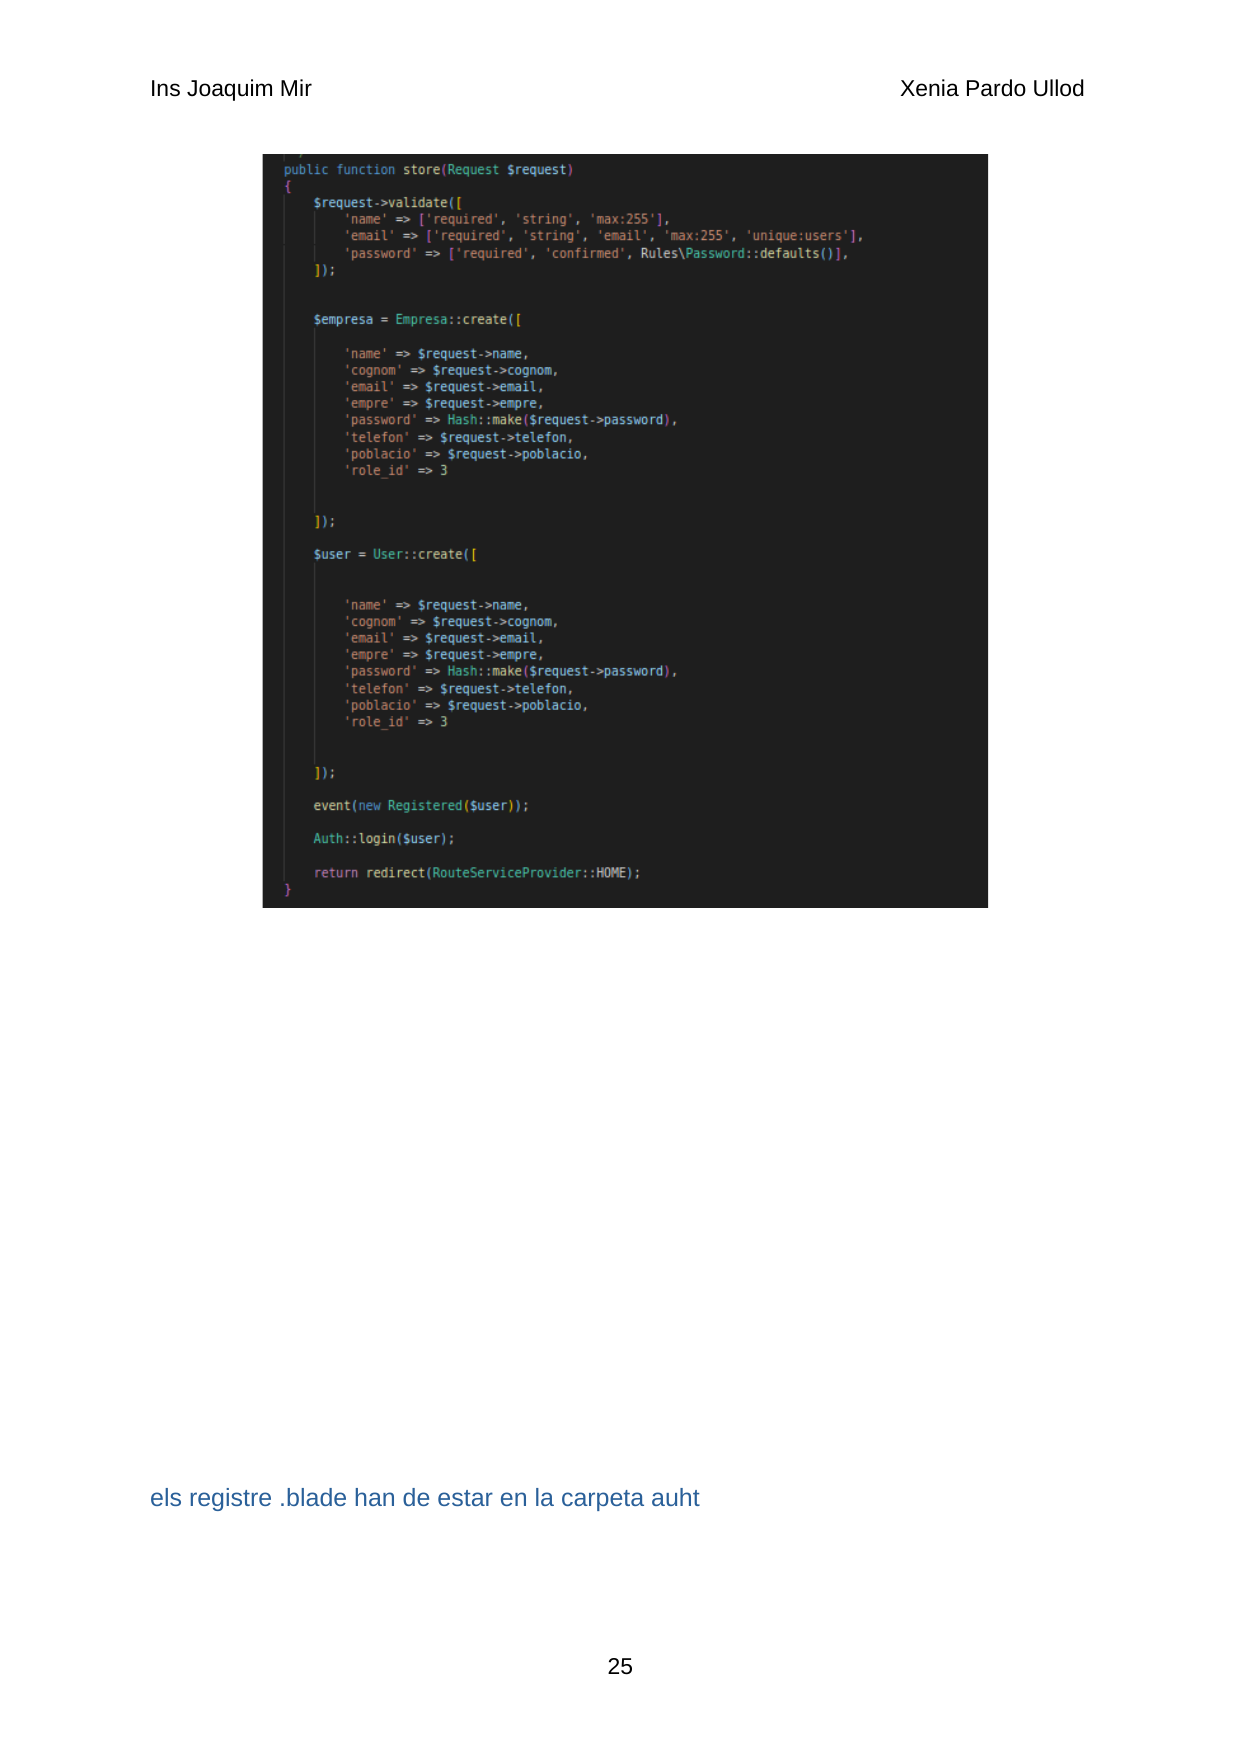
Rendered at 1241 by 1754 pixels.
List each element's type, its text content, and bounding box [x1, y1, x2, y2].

picture [262, 154, 989, 908]
text els registre .blade han de estar en la carpeta auht [150, 1483, 1090, 1511]
